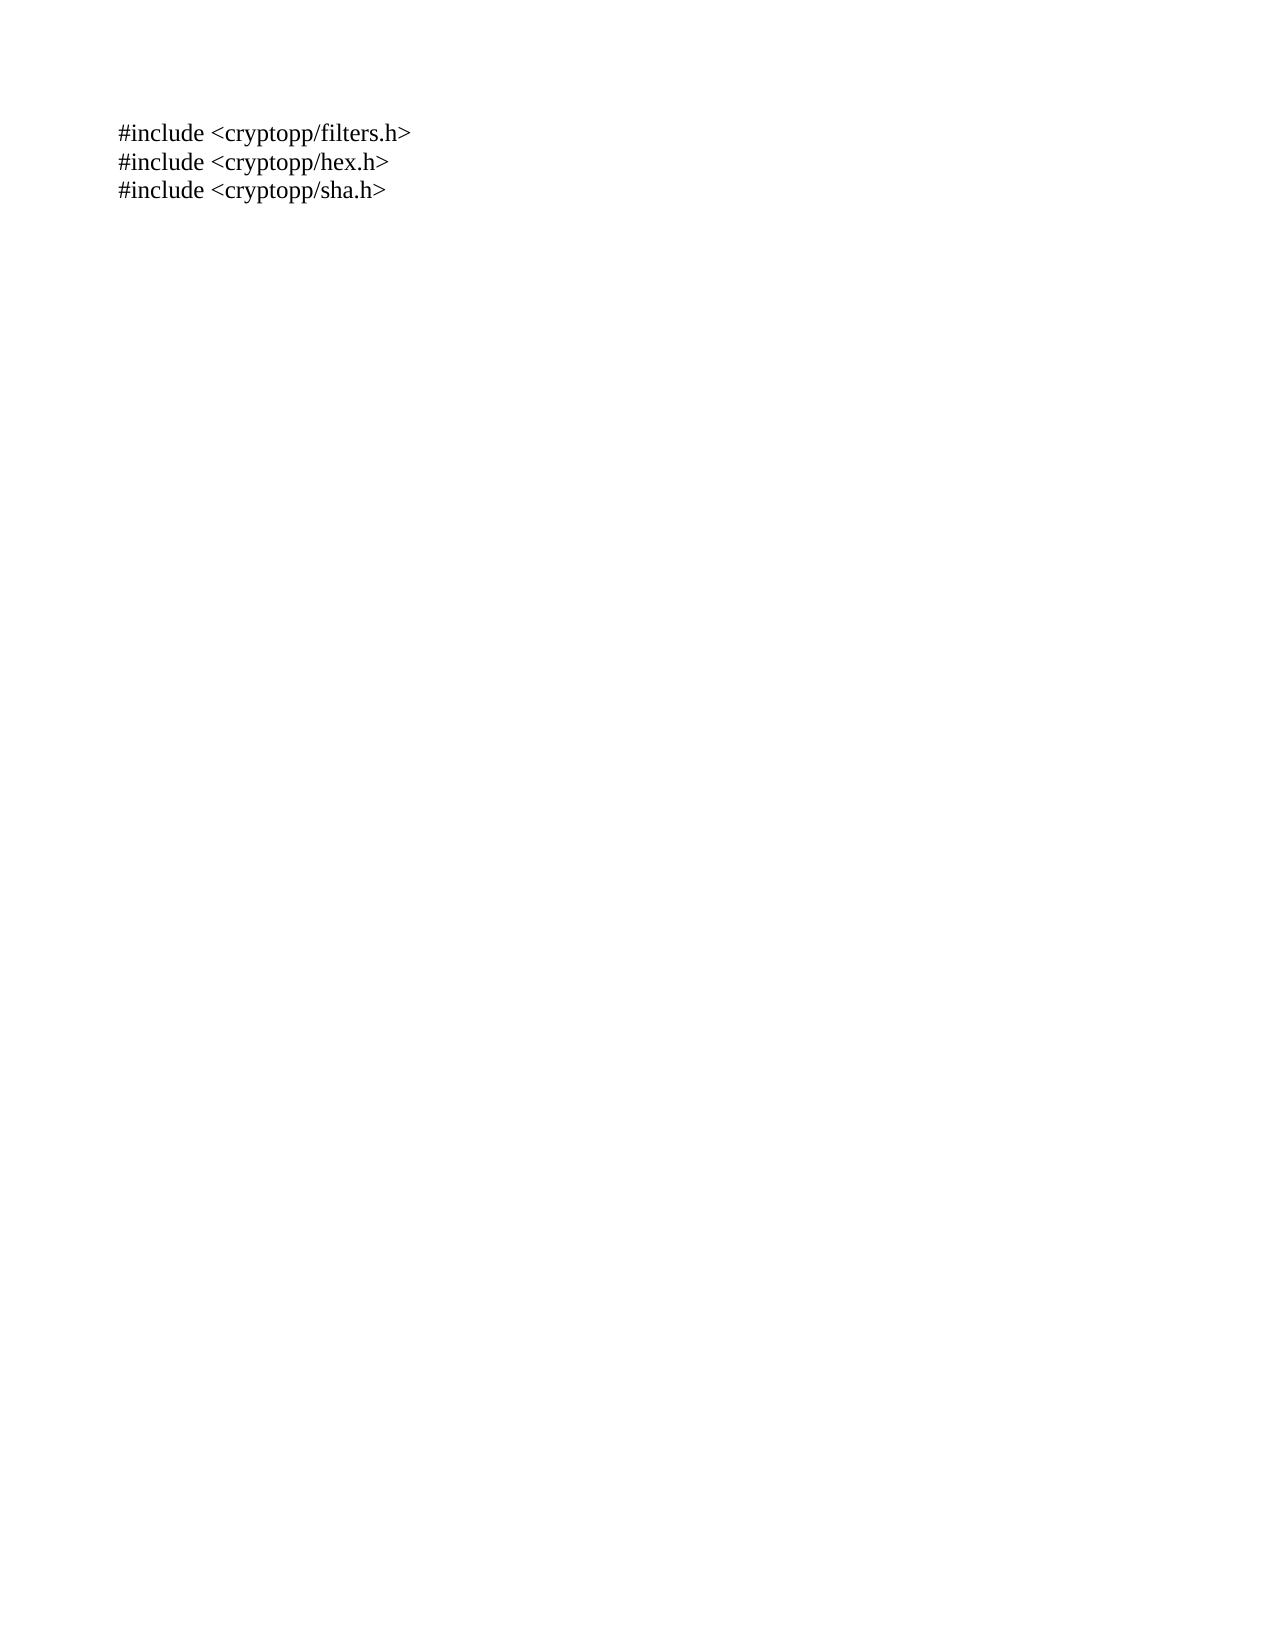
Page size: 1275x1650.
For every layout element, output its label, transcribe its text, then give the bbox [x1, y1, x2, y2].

text #include <cryptopp/sha.h> [118, 176, 1157, 204]
text #include <cryptopp/hex.h> [118, 147, 1157, 176]
text #include <cryptopp/filters.h> [118, 118, 1157, 147]
